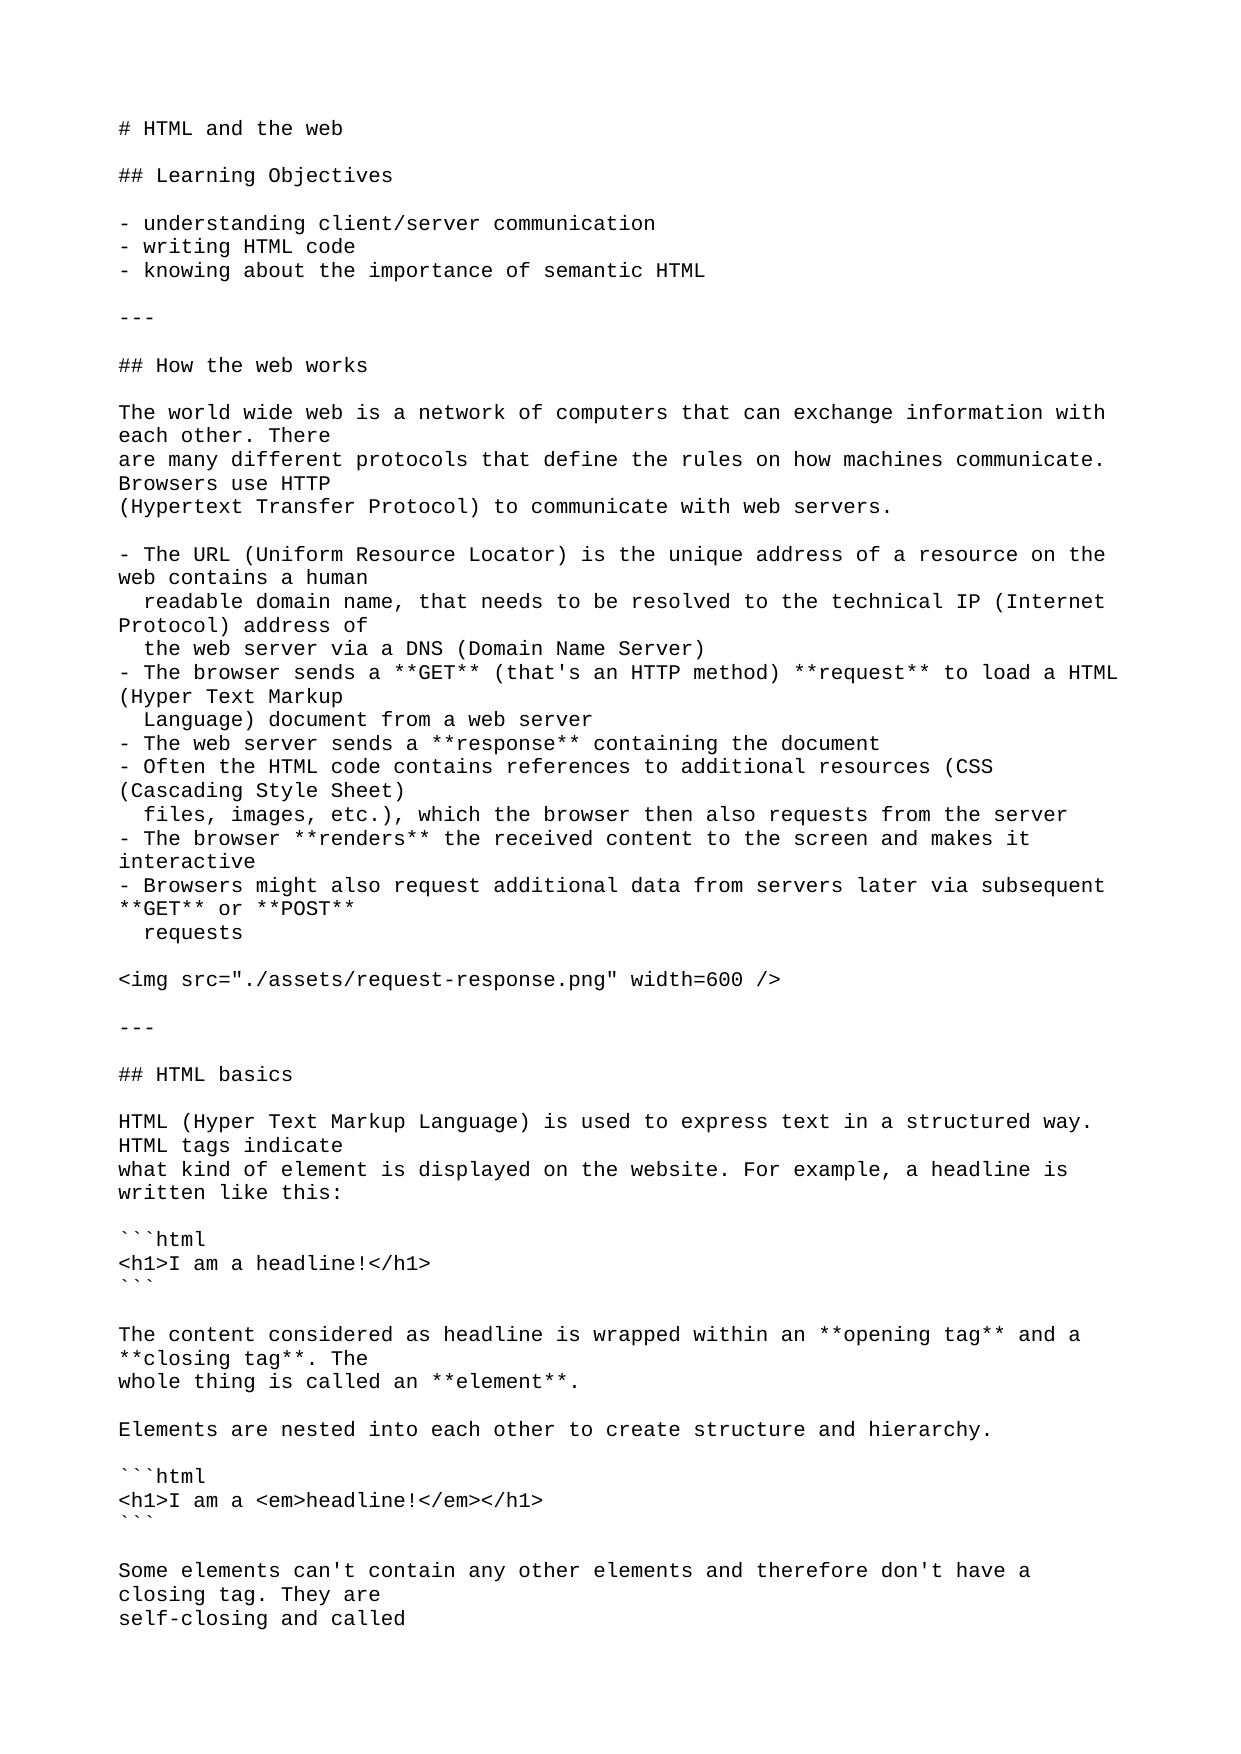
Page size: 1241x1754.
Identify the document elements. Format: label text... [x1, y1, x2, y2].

text what kind of element is displayed on the website. For example, a headline is written like this: [118, 1158, 1122, 1206]
text - Browsers might also request additional data from servers later via subsequent **GET** or **POST** [118, 875, 1122, 922]
text Language) document from a web server [118, 709, 1122, 733]
text ``` [118, 1513, 1122, 1537]
text whole thing is called an **element**. [118, 1371, 1122, 1395]
text - writing HTML code [118, 236, 1122, 260]
text files, images, etc.), which the browser then also requests from the server [118, 804, 1122, 827]
text <h1>I am a headline!</h1> [118, 1253, 1122, 1277]
text # HTML and the web [118, 118, 1122, 142]
text - knowing about the importance of semantic HTML [118, 260, 1122, 284]
text requests [118, 922, 1122, 946]
text (Hypertext Transfer Protocol) to communicate with web servers. [118, 496, 1122, 520]
text - The browser sends a **GET** (that's an HTTP method) **request** to load a HTML (Hyper Text Markup [118, 662, 1122, 709]
text the web server via a DNS (Domain Name Server) [118, 638, 1122, 662]
text - The browser **renders** the received content to the screen and makes it interactive [118, 827, 1122, 875]
text <h1>I am a <em>headline!</em></h1> [118, 1489, 1122, 1513]
text --- [118, 307, 1122, 331]
text HTML (Hyper Text Markup Language) is used to express text in a structured way. HTML tags indicate [118, 1111, 1122, 1158]
text Some elements can't contain any other elements and therefore don't have a closing tag. They are [118, 1561, 1122, 1608]
text are many different protocols that define the rules on how machines communicate. Browsers use HTTP [118, 449, 1122, 496]
text - The URL (Uniform Resource Locator) is the unique address of a resource on the web contains a human [118, 544, 1122, 591]
text self-closing and called [118, 1608, 1122, 1631]
text - understanding client/server communication [118, 213, 1122, 236]
text ``` [118, 1277, 1122, 1300]
text The world wide web is a network of computers that can exchange information with each other. There [118, 402, 1122, 449]
text ## How the web works [118, 354, 1122, 378]
text <img src="./assets/request-response.png" width=600 /> [118, 969, 1122, 993]
text ## Learning Objectives [118, 165, 1122, 189]
text The content considered as headline is wrapped within an **opening tag** and a **closing tag**. The [118, 1324, 1122, 1371]
text - The web server sends a **response** containing the document [118, 733, 1122, 757]
text --- [118, 1017, 1122, 1040]
text ```html [118, 1229, 1122, 1253]
text Elements are nested into each other to create structure and hierarchy. [118, 1419, 1122, 1442]
text ## HTML basics [118, 1064, 1122, 1088]
text - Often the HTML code contains references to additional resources (CSS (Cascading Style Sheet) [118, 757, 1122, 804]
text ```html [118, 1466, 1122, 1489]
text readable domain name, that needs to be resolved to the technical IP (Internet Protocol) address of [118, 591, 1122, 638]
